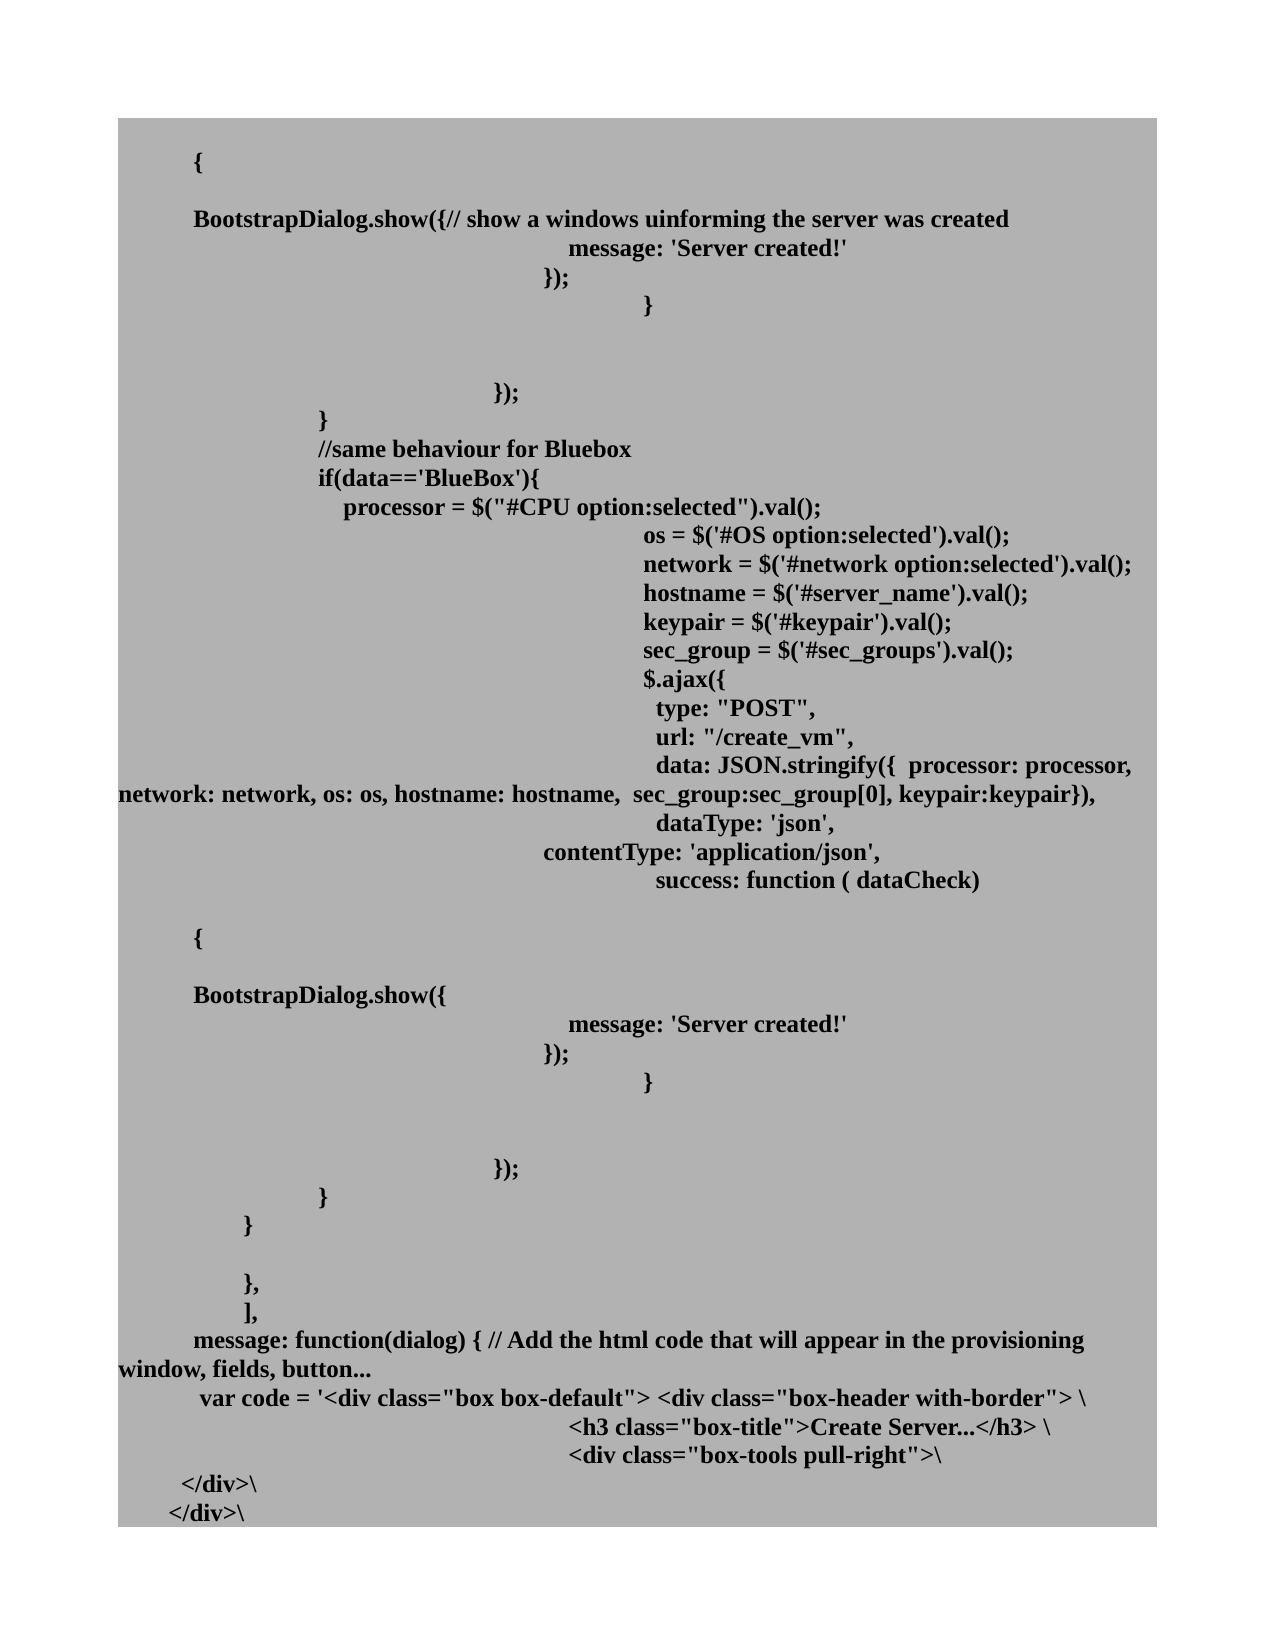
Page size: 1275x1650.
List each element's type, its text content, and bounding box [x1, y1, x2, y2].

text } [118, 1211, 1157, 1239]
text success: function ( dataCheck) [118, 866, 1157, 894]
text var code = '<div class="box box-default"> <div class="box-header with-border"> \ [118, 1383, 1157, 1412]
text </div>\ [118, 1469, 1157, 1498]
text //same behaviour for Bluebox [118, 434, 1157, 463]
text { [118, 118, 1157, 176]
text BootstrapDialog.show({ [118, 952, 1157, 1009]
text data: JSON.stringify({ processor: processor, network: network, os: os, hostname: hostname, sec_group:sec_group[0], keypair:keypair}), [118, 751, 1157, 808]
text }); [118, 1153, 1157, 1182]
text <h3 class="box-title">Create Server...</h3> \ [118, 1412, 1157, 1441]
text network = $('#network option:selected').val(); [118, 549, 1157, 578]
text os = $('#OS option:selected').val(); [118, 521, 1157, 549]
text dataType: 'json', [118, 808, 1157, 837]
text message: 'Server created!' [118, 233, 1157, 262]
text } [118, 406, 1157, 434]
text $.ajax({ [118, 664, 1157, 693]
text { [118, 894, 1157, 952]
text BootstrapDialog.show({// show a windows uinforming the server was created [118, 176, 1157, 233]
text }); [118, 377, 1157, 406]
text } [118, 291, 1157, 319]
text keypair = $('#keypair').val(); [118, 607, 1157, 636]
text sec_group = $('#sec_groups').val(); [118, 636, 1157, 664]
text message: 'Server created!' [118, 1009, 1157, 1038]
text type: "POST", [118, 693, 1157, 722]
text <div class="box-tools pull-right">\ [118, 1441, 1157, 1469]
text hostname = $('#server_name').val(); [118, 578, 1157, 607]
text } [118, 1067, 1157, 1096]
text </div>\ [118, 1498, 1157, 1527]
text }); [118, 262, 1157, 291]
text }, [118, 1268, 1157, 1297]
text } [118, 1182, 1157, 1211]
text }); [118, 1038, 1157, 1067]
text if(data=='BlueBox'){ [118, 463, 1157, 492]
text ], [118, 1297, 1157, 1326]
text contentType: 'application/json', [118, 837, 1157, 866]
text url: "/create_vm", [118, 722, 1157, 751]
text processor = $("#CPU option:selected").val(); [118, 492, 1157, 521]
text message: function(dialog) { // Add the html code that will appear in the provisioning window, fields, button... [118, 1326, 1157, 1383]
